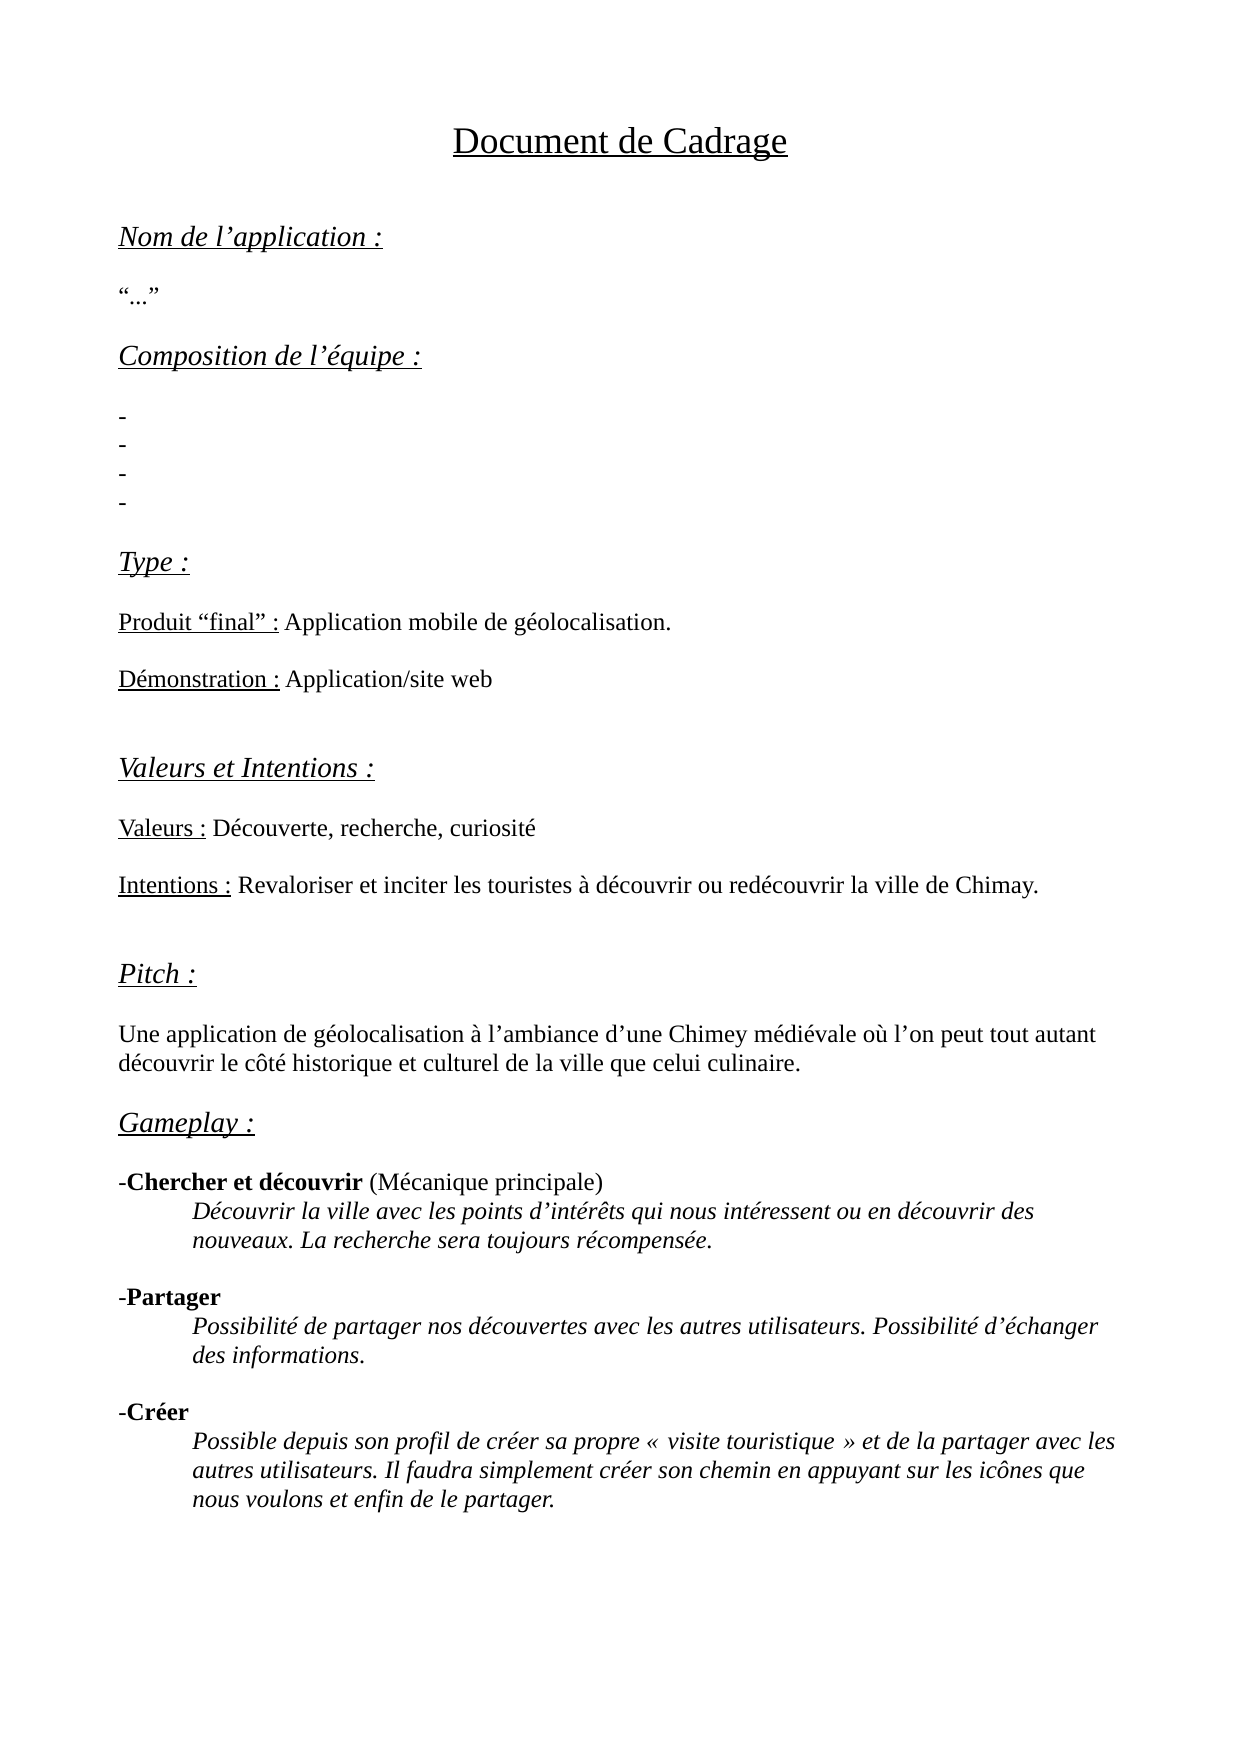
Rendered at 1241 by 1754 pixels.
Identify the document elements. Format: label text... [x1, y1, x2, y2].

text Découvrir la ville avec les points d’intérêts qui nous intéressent ou en découvrir des nouveaux. La recherche sera toujours récompensée. [118, 1196, 1122, 1282]
text Intentions : Revaloriser et inciter les touristes à découvrir ou redécouvrir la ville de Chimay. [118, 870, 1122, 899]
text -Partager [118, 1282, 1122, 1311]
text Possibilité de partager nos découvertes avec les autres utilisateurs. Possibilité d’échanger des informations. [118, 1311, 1122, 1397]
text Gameplay : [118, 1105, 1122, 1139]
text -Chercher et découvrir (Mécanique principale) [118, 1167, 1122, 1196]
text -Créer [118, 1397, 1122, 1426]
text Produit “final” : Application mobile de géolocalisation. [118, 607, 1122, 636]
text Pitch : [118, 957, 1122, 990]
text Possible depuis son profil de créer sa propre « visite touristique » et de la partager avec les autres utilisateurs. Il faudra simplement créer son chemin en appuyant sur les icônes que nous voulons et enfin de le partager. [118, 1426, 1122, 1512]
text Document de Cadrage [118, 118, 1122, 161]
text Démonstration : Application/site web [118, 664, 1122, 722]
text Une application de géolocalisation à l’ambiance d’une Chimey médiévale où l’on peut tout autant découvrir le côté historique et culturel de la ville que celui culinaire. [118, 990, 1122, 1076]
text Nom de l’application : [118, 219, 1122, 252]
text “...” [118, 281, 1122, 310]
text Valeurs et Intentions : [118, 751, 1122, 784]
text Valeurs : Découverte, recherche, curiosité [118, 813, 1122, 842]
text - - - - [118, 401, 1122, 516]
text Composition de l’équipe : [118, 338, 1122, 372]
text Type : [118, 544, 1122, 578]
